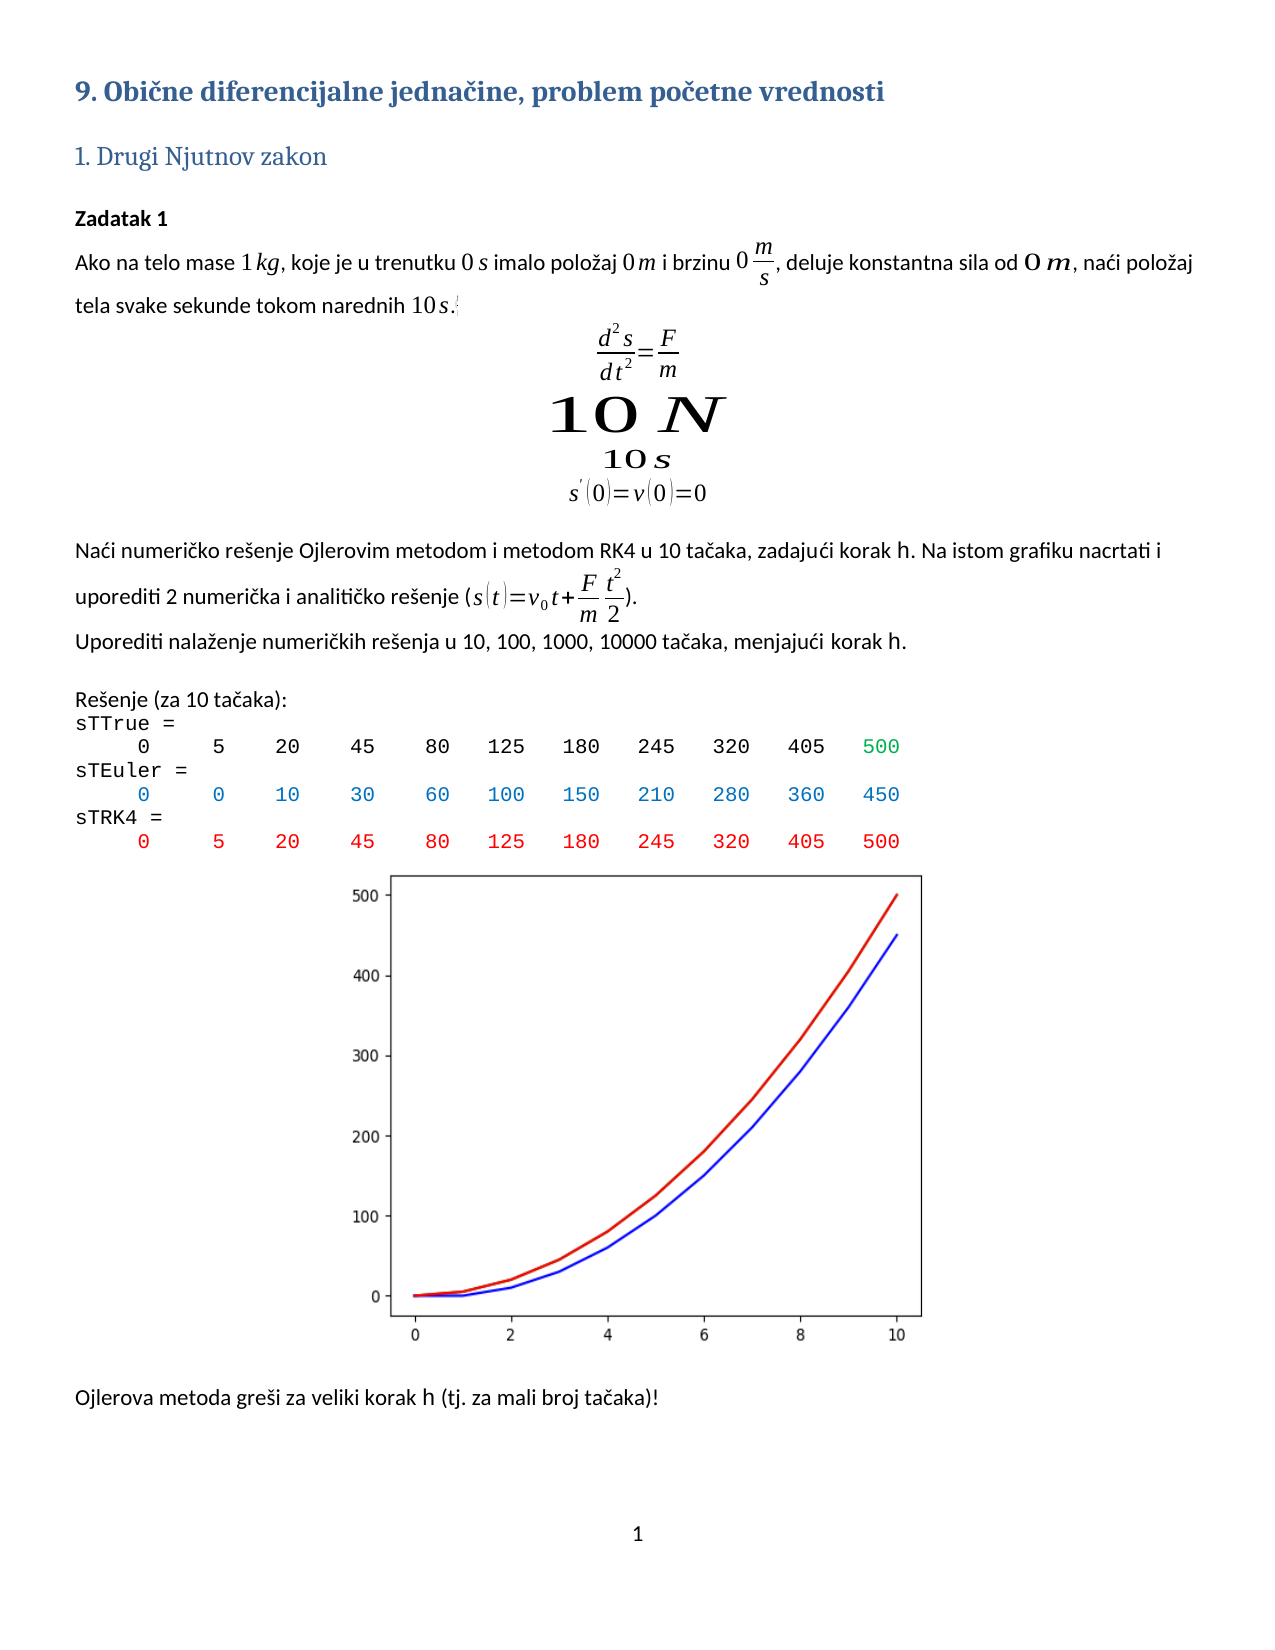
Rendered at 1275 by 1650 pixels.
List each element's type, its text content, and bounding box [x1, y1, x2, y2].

text Naći numeričko rešenje Ojlerovim metodom i metodom RK4 u 10 tačaka, zadajući korak h. Na istom grafiku nacrtati i uporediti 2 numerička i analitičko rešenje (). [75, 536, 1200, 627]
picture [323, 854, 952, 1355]
text Zadatak 1 [75, 204, 1200, 232]
subtitle 1. Drugi Njutnov zakon [75, 141, 1200, 172]
text sTTrue = [75, 713, 1200, 736]
text Rešenje (za 10 tačaka): [75, 685, 1200, 713]
text 0 5 20 45 80 125 180 245 320 405 500 [75, 831, 1200, 854]
subtitle 9. Obične diferencijalne jednačine, problem početne vrednosti [75, 75, 1200, 108]
text Uporediti nalaženje numeričkih rešenja u 10, 100, 1000, 10000 tačaka, menjajući korak h. [75, 627, 1200, 657]
text 0 0 10 30 60 100 150 210 280 360 450 [75, 784, 1200, 807]
text Ojlerova metoda greši za veliki korak h (tj. za mali broj tačaka)! [75, 1383, 1200, 1412]
text sTEuler = [75, 760, 1200, 784]
text 0 5 20 45 80 125 180 245 320 405 500 [75, 736, 1200, 760]
text sTRK4 = [75, 807, 1200, 831]
text Ako na telo mase , koje je u trenutku imalo položaj i brzinu , deluje konstantna sila od , naći položaj tela svake sekunde tokom narednih . [75, 232, 1200, 319]
